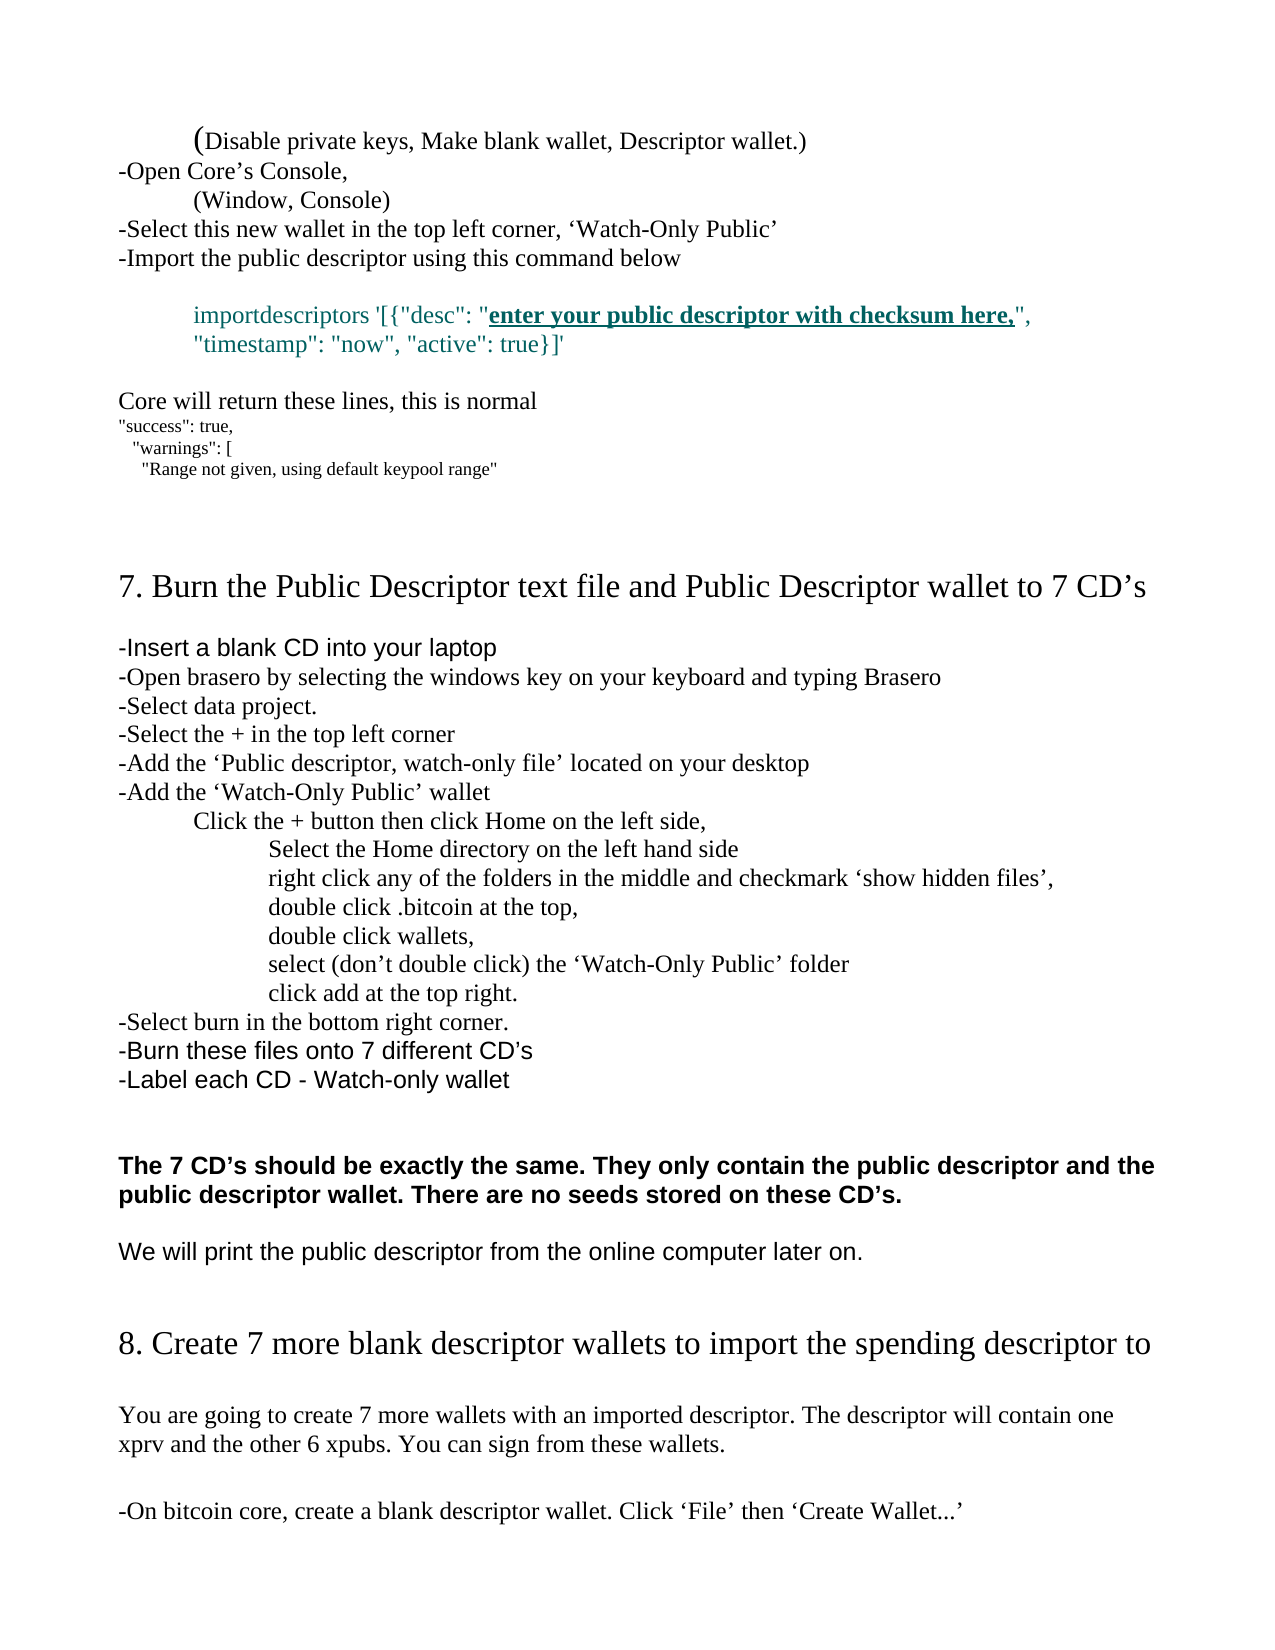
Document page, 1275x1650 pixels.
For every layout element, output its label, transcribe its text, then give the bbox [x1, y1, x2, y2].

text -Insert a blank CD into your laptop -Open brasero by selecting the windows key on your keyboard and typing Brasero [118, 633, 1157, 691]
text "warnings": [ [118, 437, 1157, 458]
text (Disable private keys, Make blank wallet, Descriptor wallet.) [118, 118, 1157, 156]
text 8. Create 7 more blank descriptor wallets to import the spending descriptor to [118, 1323, 1157, 1362]
text "Range not given, using default keypool range" [118, 458, 1157, 480]
text Select the Home directory on the left hand side [118, 834, 1157, 863]
text The 7 CD’s should be exactly the same. They only contain the public descriptor and the public descriptor wallet. There are no seeds stored on these CD’s. [118, 1151, 1157, 1208]
text -Add the ‘Watch-Only Public’ wallet [118, 777, 1157, 806]
text -Add the ‘Public descriptor, watch-only file’ located on your desktop [118, 748, 1157, 777]
text -Select the + in the top left corner [118, 719, 1157, 748]
text Click the + button then click Home on the left side, [118, 806, 1157, 834]
text Core will return these lines, this is normal [118, 386, 1157, 415]
text -Select this new wallet in the top left corner, ‘Watch-Only Public’ [118, 214, 1157, 243]
text You are going to create 7 more wallets with an imported descriptor. The descriptor will contain one xprv and the other 6 xpubs. You can sign from these wallets. [118, 1362, 1157, 1457]
text -Import the public descriptor using this command below [118, 243, 1157, 271]
text (Window, Console) [118, 185, 1157, 214]
text select (don’t double click) the ‘Watch-Only Public’ folder [193, 949, 1157, 978]
text "success": true, [118, 415, 1157, 437]
text -Select burn in the bottom right corner. [118, 1007, 1157, 1036]
text -Label each CD - Watch-only wallet [118, 1064, 1157, 1093]
text We will print the public descriptor from the online computer later on. [118, 1208, 1157, 1266]
text -On bitcoin core, create a blank descriptor wallet. Click ‘File’ then ‘Create Wallet...’ [118, 1457, 1157, 1524]
text right click any of the folders in the middle and checkmark ‘show hidden files’, [193, 863, 1157, 892]
text -Open Core’s Console, [118, 156, 1157, 185]
text click add at the top right. [193, 978, 1157, 1007]
text -Burn these files onto 7 different CD’s [118, 1036, 1157, 1064]
text importdescriptors '[{"desc": "enter your public descriptor with checksum here,", "timestamp": "now", "active": true}]' [193, 300, 1157, 358]
text double click wallets, [193, 921, 1157, 949]
text 7. Burn the Public Descriptor text file and Public Descriptor wallet to 7 CD’s [118, 566, 1157, 633]
text -Select data project. [118, 691, 1157, 719]
text double click .bitcoin at the top, [193, 892, 1157, 921]
